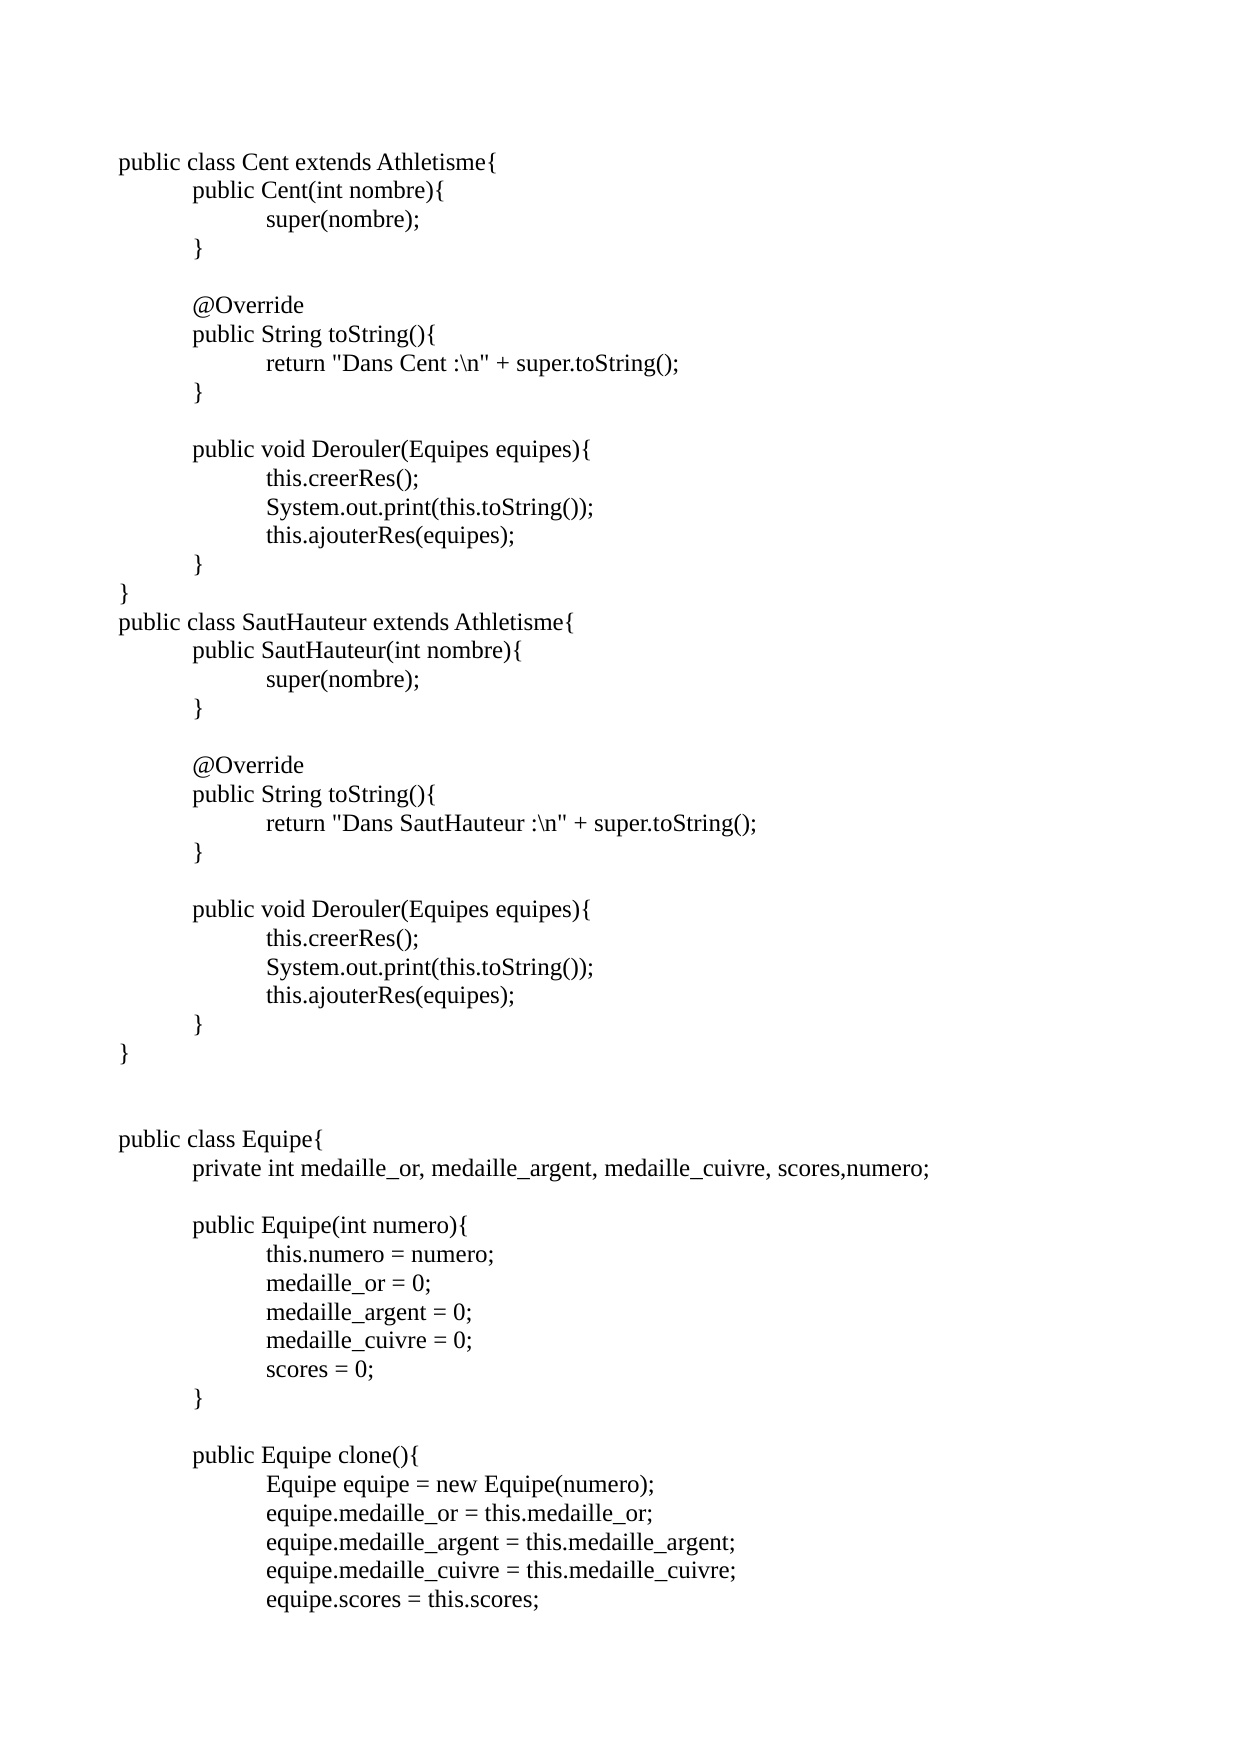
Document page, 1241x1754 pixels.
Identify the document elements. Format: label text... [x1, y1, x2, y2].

text super(nombre); [118, 204, 1122, 233]
text } [118, 1038, 1122, 1067]
text } [118, 693, 1122, 722]
text medaille_cuivre = 0; [118, 1326, 1122, 1354]
text System.out.print(this.toString()); [118, 492, 1122, 521]
text } [118, 377, 1122, 406]
text public void Derouler(Equipes equipes){ [118, 434, 1122, 463]
text super(nombre); [118, 664, 1122, 693]
text @Override [118, 751, 1122, 779]
text } [118, 578, 1122, 607]
text } [118, 1009, 1122, 1038]
text Equipe equipe = new Equipe(numero); [118, 1469, 1122, 1498]
text public class Equipe{ [118, 1124, 1122, 1153]
text this.ajouterRes(equipes); [118, 521, 1122, 549]
text public SautHauteur(int nombre){ [118, 636, 1122, 664]
text public class Cent extends Athletisme{ [118, 147, 1122, 176]
text this.creerRes(); [118, 463, 1122, 492]
text this.creerRes(); [118, 923, 1122, 952]
text scores = 0; [118, 1354, 1122, 1383]
text medaille_or = 0; [118, 1268, 1122, 1297]
text } [118, 549, 1122, 578]
text public void Derouler(Equipes equipes){ [118, 894, 1122, 923]
text } [118, 837, 1122, 866]
text public Cent(int nombre){ [118, 176, 1122, 204]
text public class SautHauteur extends Athletisme{ [118, 607, 1122, 636]
text medaille_argent = 0; [118, 1297, 1122, 1326]
text equipe.medaille_or = this.medaille_or; [118, 1498, 1122, 1527]
text this.ajouterRes(equipes); [118, 981, 1122, 1009]
text return "Dans Cent :\n" + super.toString(); [118, 348, 1122, 377]
text equipe.medaille_cuivre = this.medaille_cuivre; [118, 1556, 1122, 1584]
text public Equipe(int numero){ [118, 1211, 1122, 1239]
text } [118, 233, 1122, 262]
text public String toString(){ [118, 779, 1122, 808]
text } [118, 1383, 1122, 1412]
text public Equipe clone(){ [118, 1441, 1122, 1469]
text public String toString(){ [118, 319, 1122, 348]
text this.numero = numero; [118, 1239, 1122, 1268]
text System.out.print(this.toString()); [118, 952, 1122, 981]
text equipe.scores = this.scores; [118, 1584, 1122, 1613]
text return "Dans SautHauteur :\n" + super.toString(); [118, 808, 1122, 837]
text equipe.medaille_argent = this.medaille_argent; [118, 1527, 1122, 1556]
text @Override [118, 291, 1122, 319]
text private int medaille_or, medaille_argent, medaille_cuivre, scores,numero; [118, 1153, 1122, 1182]
